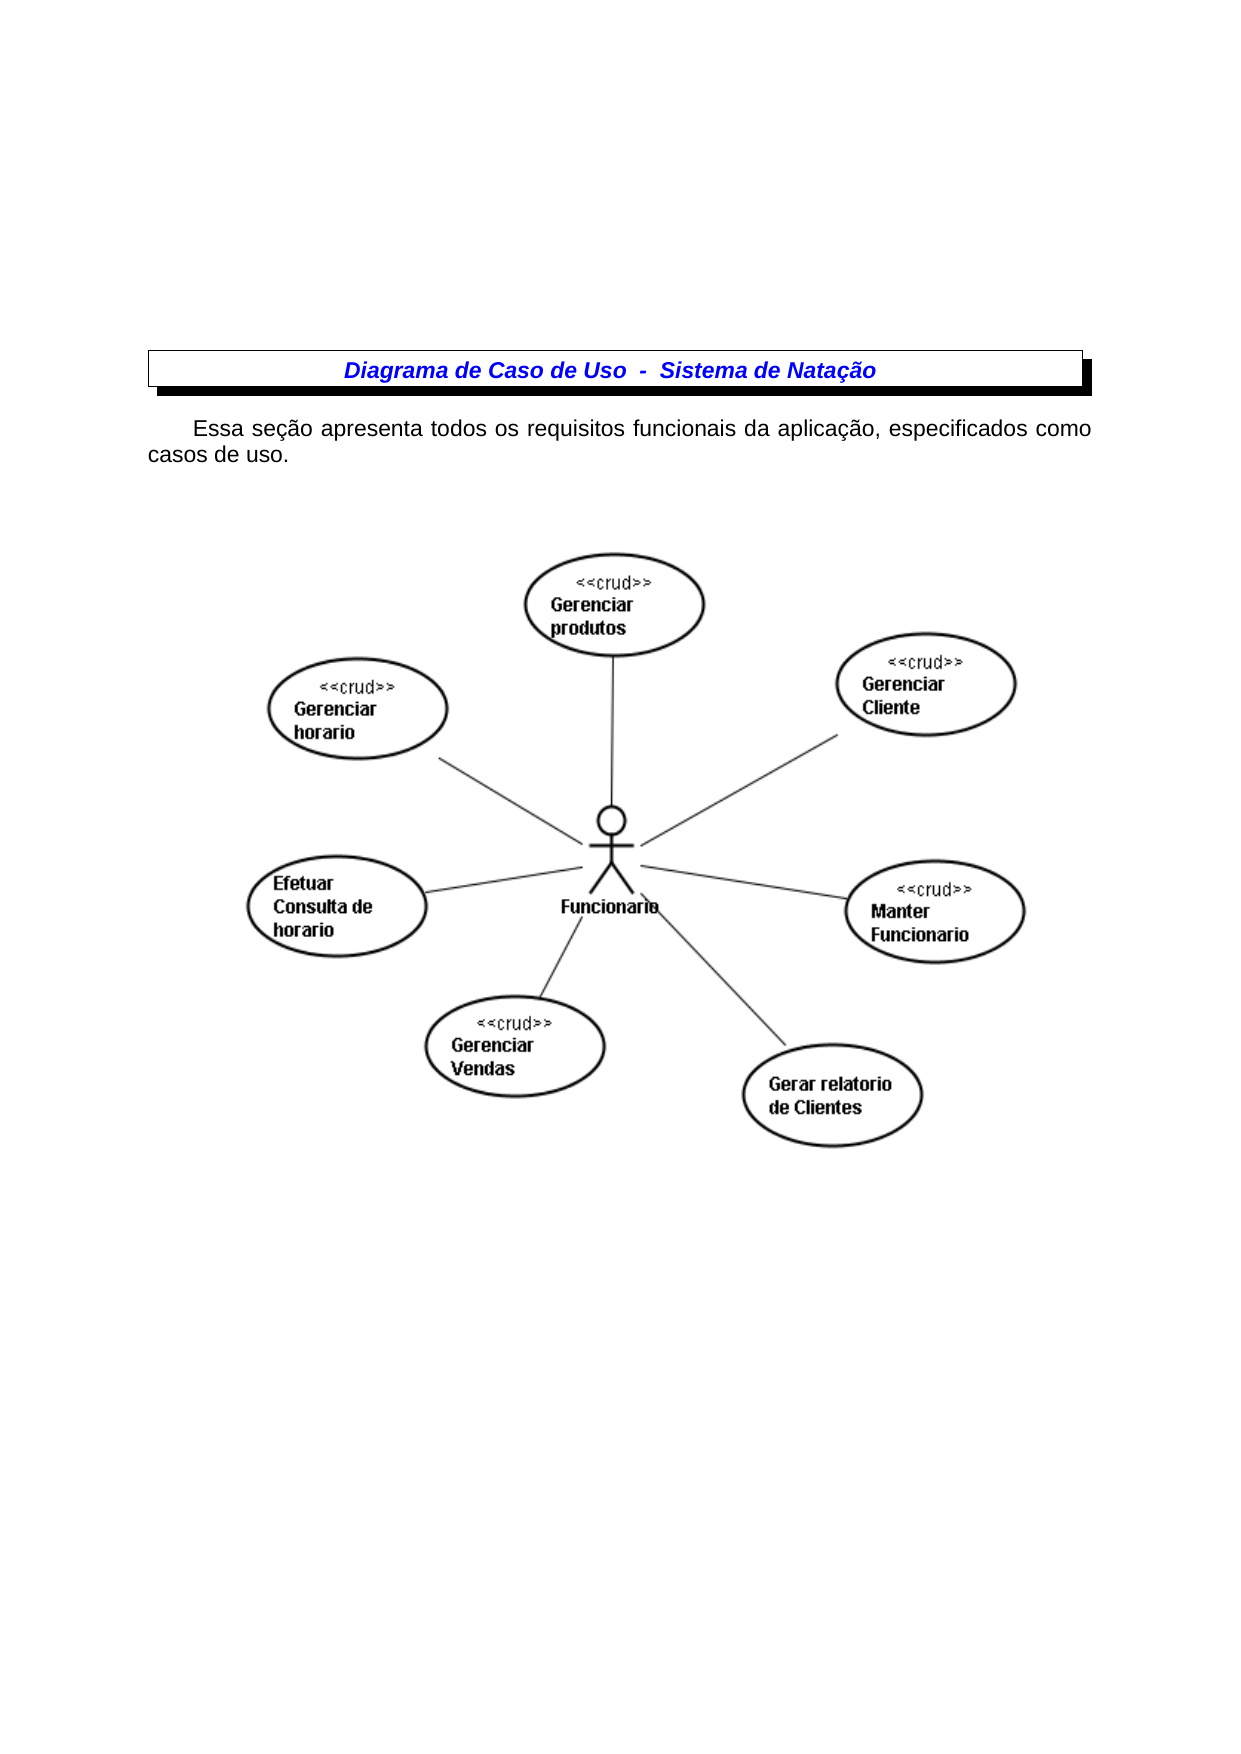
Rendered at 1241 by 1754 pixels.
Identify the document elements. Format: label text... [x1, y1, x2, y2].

text Diagrama de Caso de Uso - Sistema de Natação [149, 351, 1082, 386]
text Essa seção apresenta todos os requisitos funcionais da aplicação, especificados como casos de uso. [148, 414, 1092, 467]
picture [169, 512, 1071, 1228]
